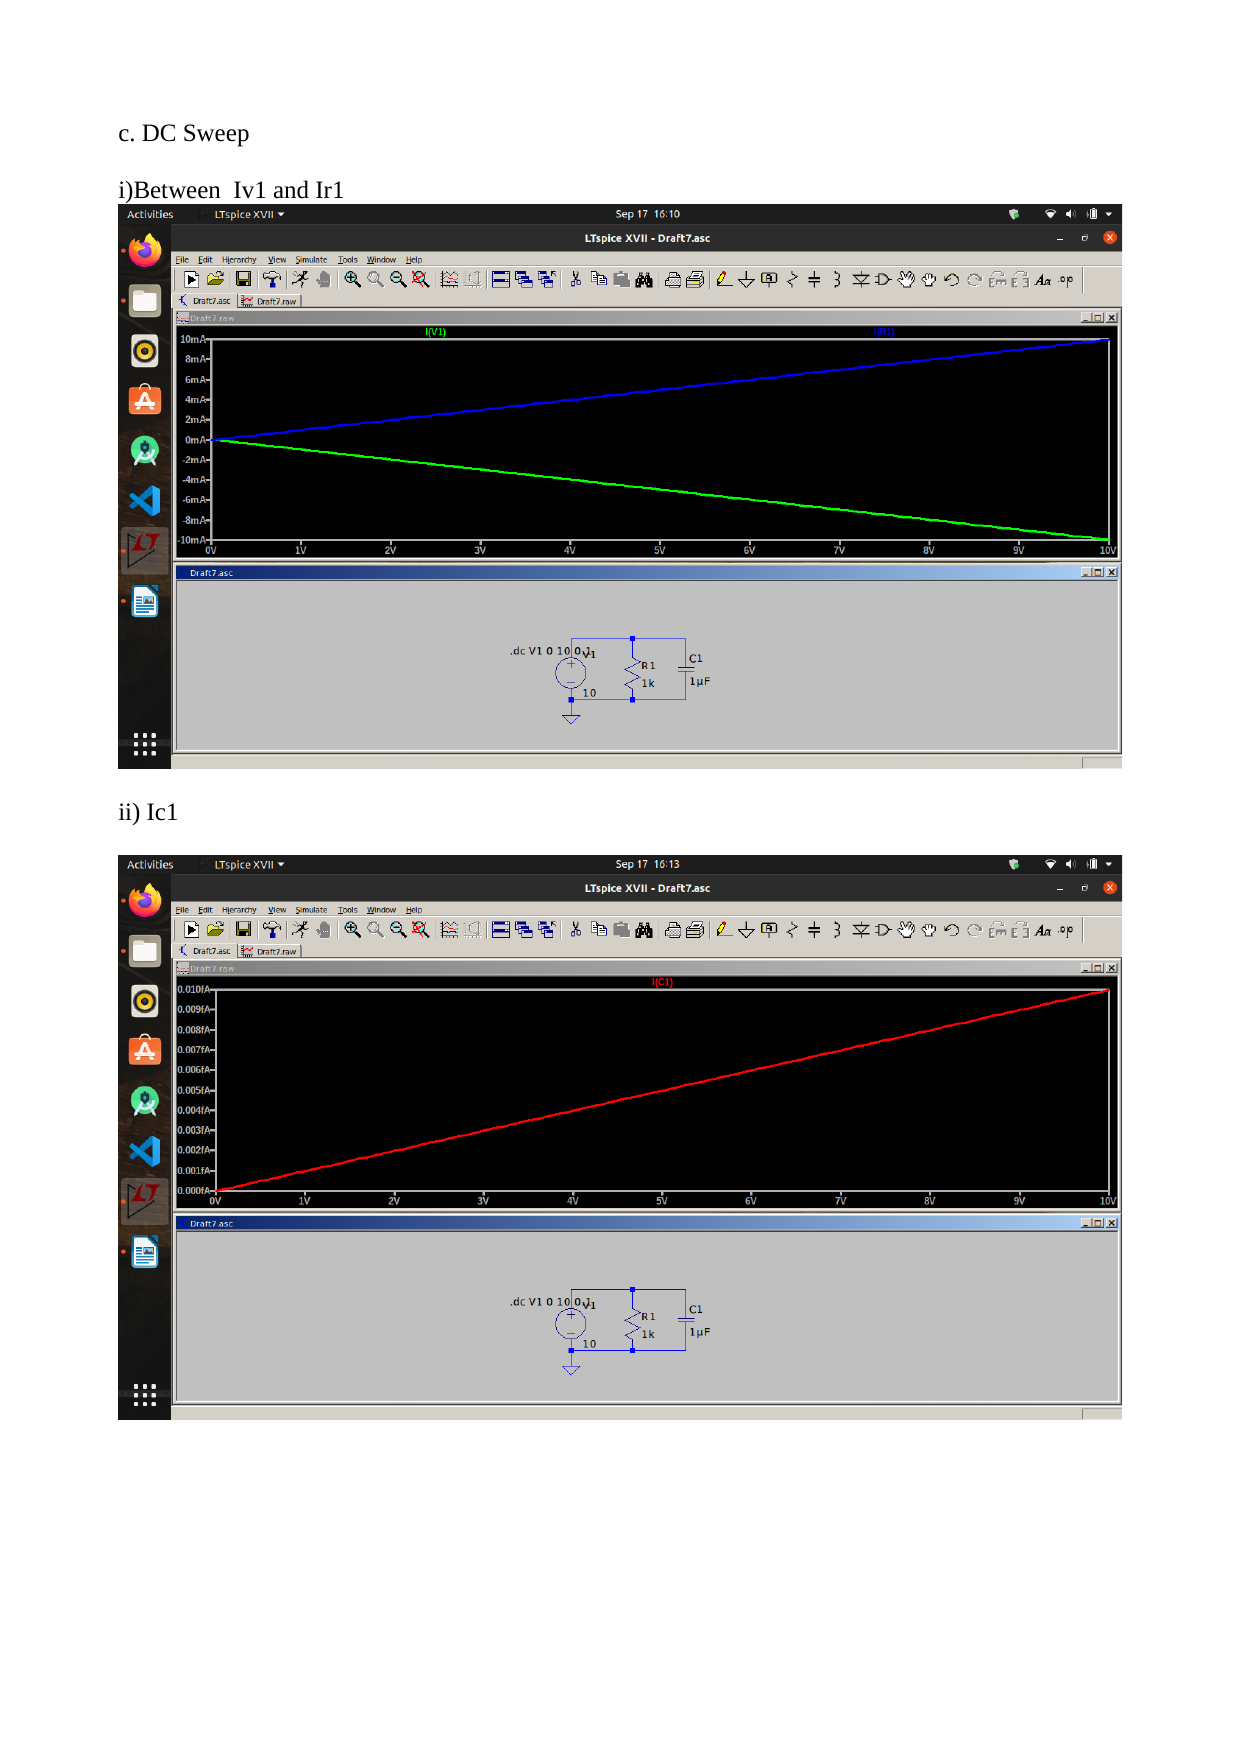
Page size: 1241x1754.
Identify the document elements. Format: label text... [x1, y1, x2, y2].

picture [118, 855, 1123, 1420]
text c. DC Sweep [118, 118, 1122, 147]
text i)Between Iv1 and Ir1 [118, 176, 1122, 204]
picture [118, 204, 1123, 769]
text ii) Ic1 [118, 797, 1122, 826]
